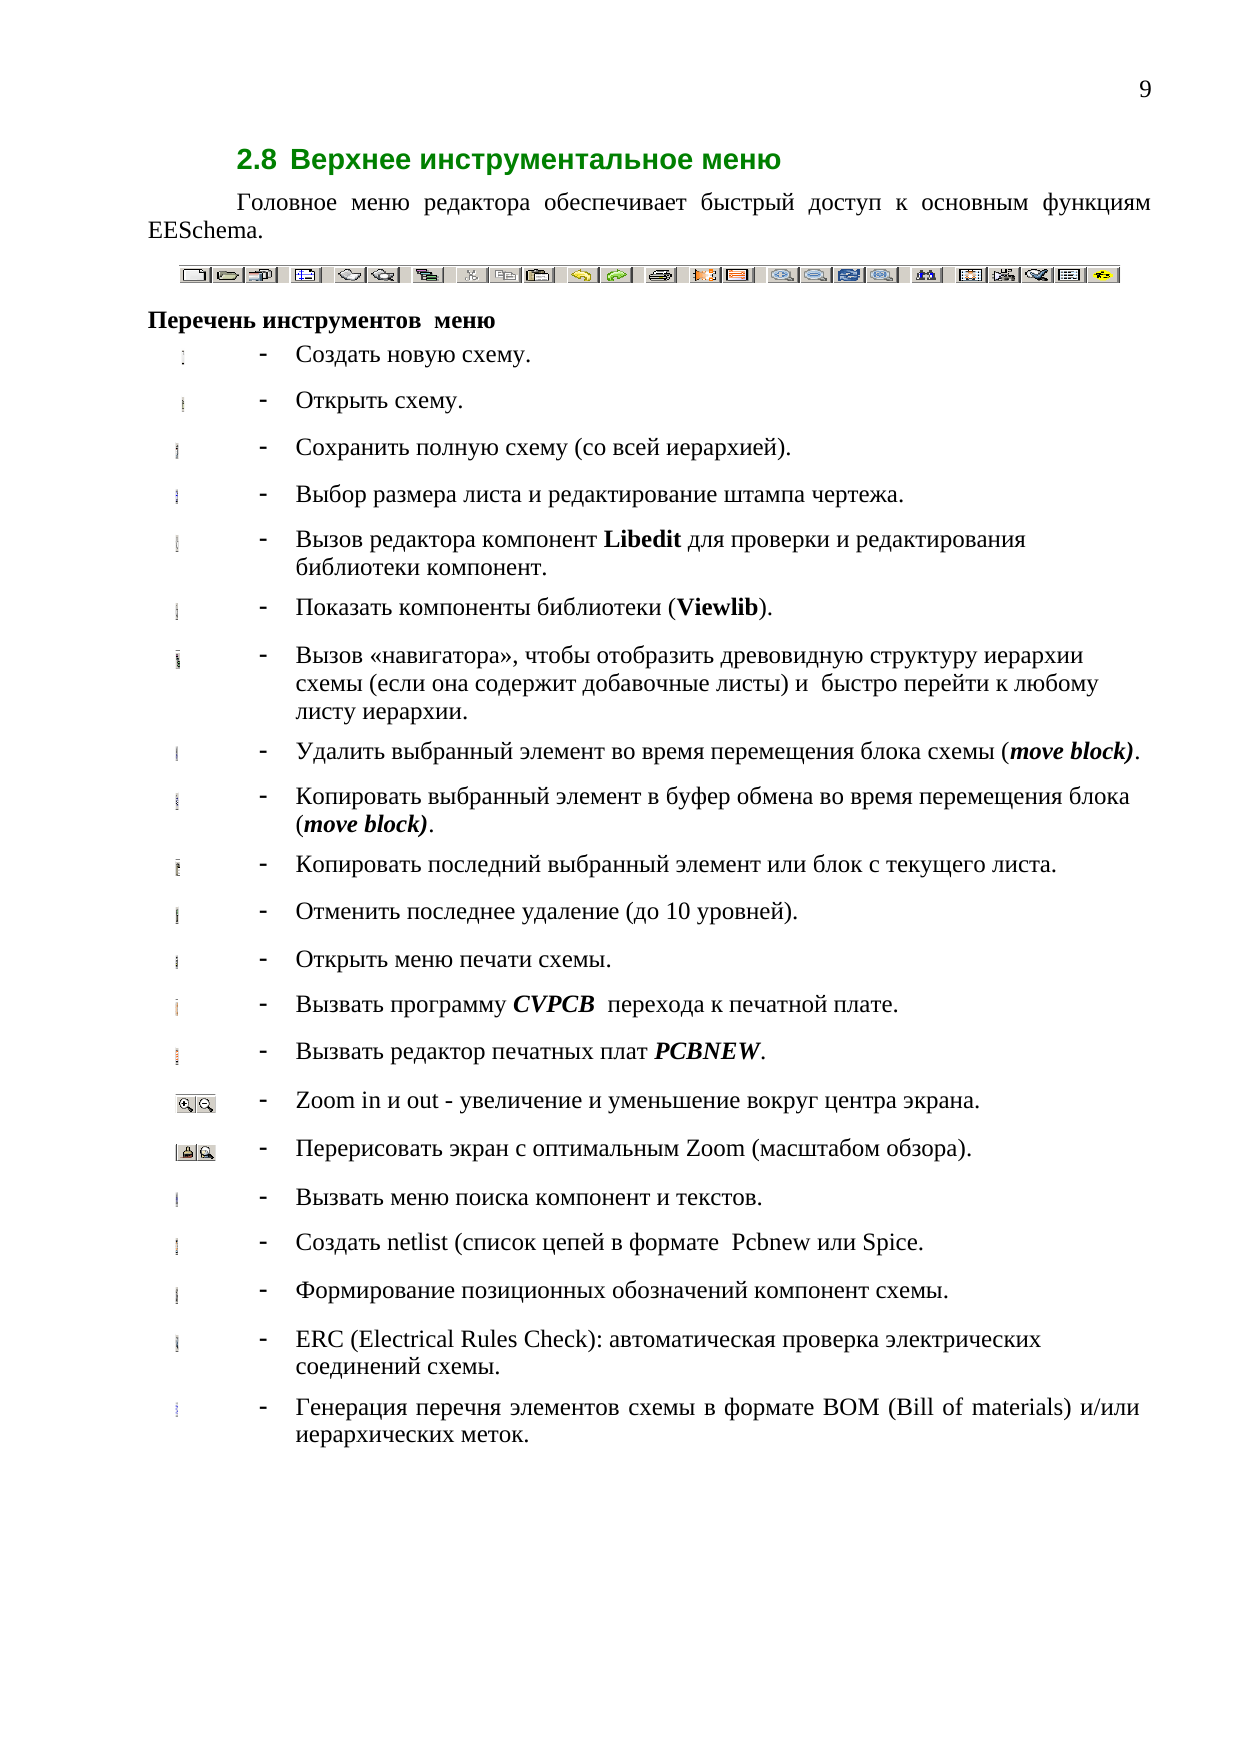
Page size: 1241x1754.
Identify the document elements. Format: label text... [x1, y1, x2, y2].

table_cell [148, 1176, 248, 1222]
table_cell [148, 844, 248, 891]
table_cell Открыть схему. [248, 380, 1152, 427]
table_cell Выбор размера листа и редактирование штампа чертежа. [248, 474, 1152, 519]
table_cell [148, 1319, 248, 1386]
table_cell Открыть меню печати схемы. [248, 939, 1152, 984]
table_cell Генерация перечня элементов схемы в формате BOM (Bill of materials) и/или иерархических меток. [248, 1386, 1152, 1454]
text Перечень инструментов меню [148, 306, 1152, 333]
table_cell [148, 1386, 248, 1454]
picture [175, 442, 179, 459]
table_cell [148, 427, 248, 473]
table_cell ERC (Electrical Rules Check): автоматическая проверка электрических соединений схемы. [248, 1319, 1152, 1386]
table_cell Zoom in и out - увеличение и уменьшение вокруг центра экрана. [248, 1080, 1152, 1128]
table_cell [148, 380, 248, 427]
table_cell Вызвать меню поиска компонент и текстов. [248, 1176, 1152, 1222]
text Головное меню редактора обеспечивает быстрый доступ к основным функциям EESchema. [148, 188, 1152, 244]
table_cell [148, 984, 248, 1031]
picture [175, 1046, 179, 1065]
table_cell Копировать последний выбранный элемент или блок с текущего листа. [248, 844, 1152, 891]
table_cell [148, 1128, 248, 1176]
table_cell Формирование позиционных обозначений компонент схемы. [248, 1270, 1152, 1318]
table_cell Удалить выбранный элемент во время перемещения блока схемы (move block). [248, 731, 1152, 776]
table_cell Вызов редактора компонент Libedit для проверки и редактирования библиотеки компонент. [248, 519, 1152, 587]
table_cell Вызвать редактор печатных плат PCBNEW. [248, 1031, 1152, 1079]
table_cell [148, 731, 248, 776]
picture [175, 906, 179, 924]
table_header [148, 334, 248, 380]
picture [175, 1094, 216, 1113]
table_cell [148, 1031, 248, 1079]
table_header Создать новую схему. [248, 334, 1152, 380]
table_cell [148, 635, 248, 731]
table_cell [148, 1270, 248, 1318]
table_cell [148, 1080, 248, 1128]
picture [175, 859, 180, 876]
table_cell [148, 474, 248, 519]
picture [175, 1143, 216, 1161]
picture [175, 791, 179, 810]
picture [175, 1333, 179, 1352]
picture [181, 348, 185, 365]
table_cell [148, 587, 248, 635]
table_cell Перерисовать экран с оптимальным Zoom (масштабом обзора). [248, 1128, 1152, 1176]
table_cell Вызов «навигатора», чтобы отобразить древовидную структуру иерархии схемы (если она содержит добавочные листы) и быстро перейти к любому листу иерархии. [248, 635, 1152, 731]
table_cell [148, 776, 248, 844]
subtitle Верхнее инструментальное меню [236, 143, 1152, 176]
table_cell Сохранить полную схему (со всей иерархией). [248, 427, 1152, 473]
table_cell Вызвать программу CVPCB перехода к печатной плате. [248, 984, 1152, 1031]
table_cell [148, 939, 248, 984]
table_cell Показать компоненты библиотеки (Viewlib). [248, 587, 1152, 635]
table_cell [148, 519, 248, 587]
picture [181, 395, 185, 412]
table_cell Создать netlist (список цепей в формате Pcbnew или Spice. [248, 1222, 1152, 1270]
table_cell [148, 1222, 248, 1270]
picture [175, 650, 180, 669]
table_cell Копировать выбранный элемент в буфер обмена во время перемещения блока (move block). [248, 776, 1152, 844]
picture [175, 534, 179, 552]
table_cell [148, 891, 248, 939]
table_cell Отменить последнее удаление (до 10 уровней). [248, 891, 1152, 939]
